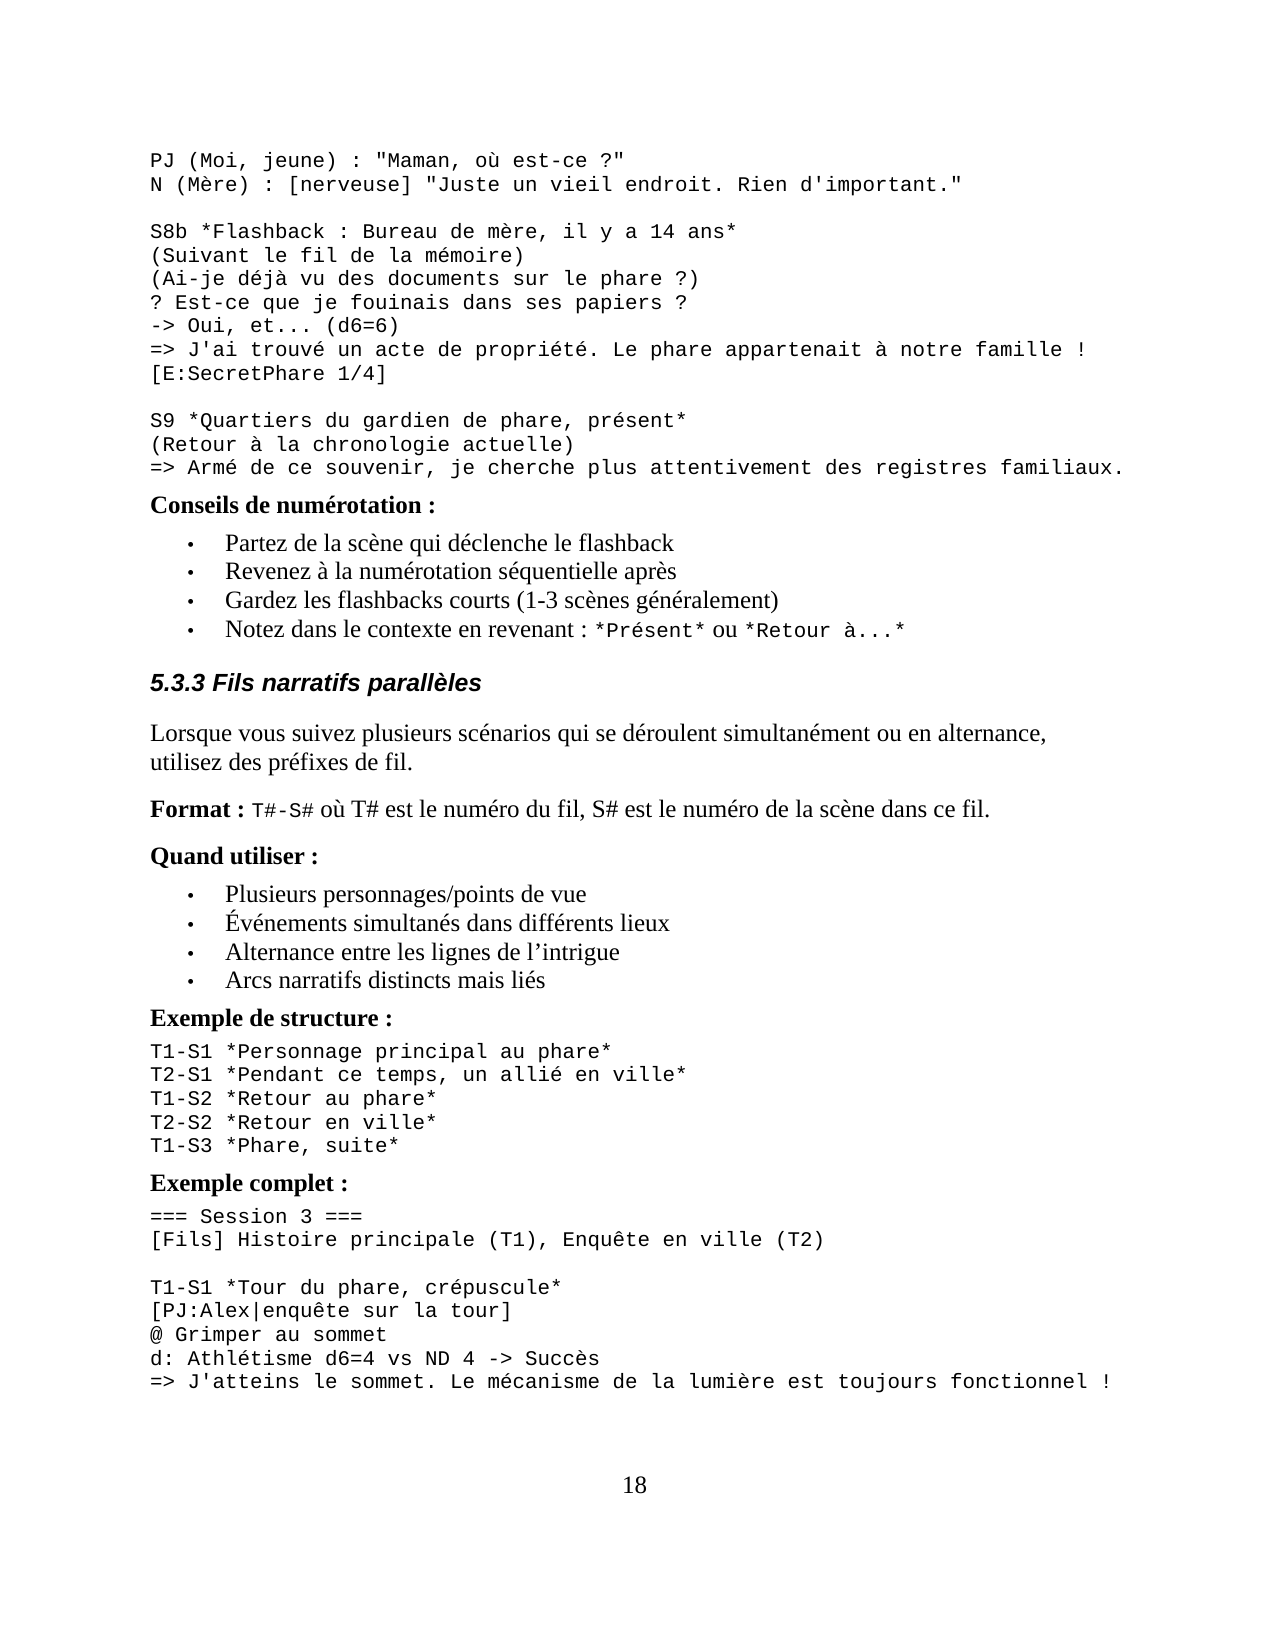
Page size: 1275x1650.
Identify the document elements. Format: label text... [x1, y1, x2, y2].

list Partez de la scène qui déclenche le flashback [187, 528, 1125, 556]
text N (Mère) : [nerveuse] "Juste un vieil endroit. Rien d'important." [150, 174, 1125, 197]
text S8b *Flashback : Bureau de mère, il y a 14 ans* [150, 221, 1125, 244]
text T2-S1 *Pendant ce temps, un allié en ville* [150, 1064, 1125, 1088]
text @ Grimper au sommet [150, 1324, 1125, 1348]
text T2-S2 *Retour en ville* [150, 1112, 1125, 1135]
list Gardez les flashbacks courts (1-3 scènes généralement) [187, 585, 1125, 614]
list Événements simultanés dans différents lieux [187, 908, 1125, 937]
text Lorsque vous suivez plusieurs scénarios qui se déroulent simultanément ou en alternance, utilisez des préfixes de fil. [150, 718, 1125, 776]
text (Retour à la chronologie actuelle) [150, 434, 1125, 457]
text Format : T#-S# où T# est le numéro du fil, S# est le numéro de la scène dans ce fil. [150, 794, 1125, 823]
list Alternance entre les lignes de l’intrigue [187, 937, 1125, 965]
list Revenez à la numérotation séquentielle après [187, 556, 1125, 585]
text => Armé de ce souvenir, je cherche plus attentivement des registres familiaux. [150, 457, 1125, 481]
list Notez dans le contexte en revenant : *Présent* ou *Retour à...* [187, 614, 1125, 643]
text (Ai-je déjà vu des documents sur le phare ?) [150, 268, 1125, 292]
text PJ (Moi, jeune) : "Maman, où est-ce ?" [150, 150, 1125, 174]
list Plusieurs personnages/points de vue [187, 879, 1125, 908]
text => J'atteins le sommet. Le mécanisme de la lumière est toujours fonctionnel ! [150, 1371, 1125, 1395]
text Conseils de numérotation : [150, 490, 1125, 519]
text T1-S1 *Personnage principal au phare* [150, 1041, 1125, 1064]
text Exemple de structure : [150, 1003, 1125, 1032]
text [PJ:Alex|enquête sur la tour] [150, 1300, 1125, 1324]
text => J'ai trouvé un acte de propriété. Le phare appartenait à notre famille ! [150, 339, 1125, 363]
text T1-S3 *Phare, suite* [150, 1135, 1125, 1159]
text Exemple complet : [150, 1168, 1125, 1197]
text -> Oui, et... (d6=6) [150, 316, 1125, 339]
text T1-S1 *Tour du phare, crépuscule* [150, 1277, 1125, 1300]
text d: Athlétisme d6=4 vs ND 4 -> Succès [150, 1348, 1125, 1371]
subtitle 5.3.3 Fils narratifs parallèles [150, 668, 1125, 697]
text [Fils] Histoire principale (T1), Enquête en ville (T2) [150, 1229, 1125, 1253]
text === Session 3 === [150, 1206, 1125, 1229]
text S9 *Quartiers du gardien de phare, présent* [150, 410, 1125, 434]
text [E:SecretPhare 1/4] [150, 363, 1125, 386]
text Quand utiliser : [150, 841, 1125, 870]
text T1-S2 *Retour au phare* [150, 1088, 1125, 1112]
text ? Est-ce que je fouinais dans ses papiers ? [150, 292, 1125, 316]
list Arcs narratifs distincts mais liés [187, 965, 1125, 994]
text (Suivant le fil de la mémoire) [150, 244, 1125, 268]
